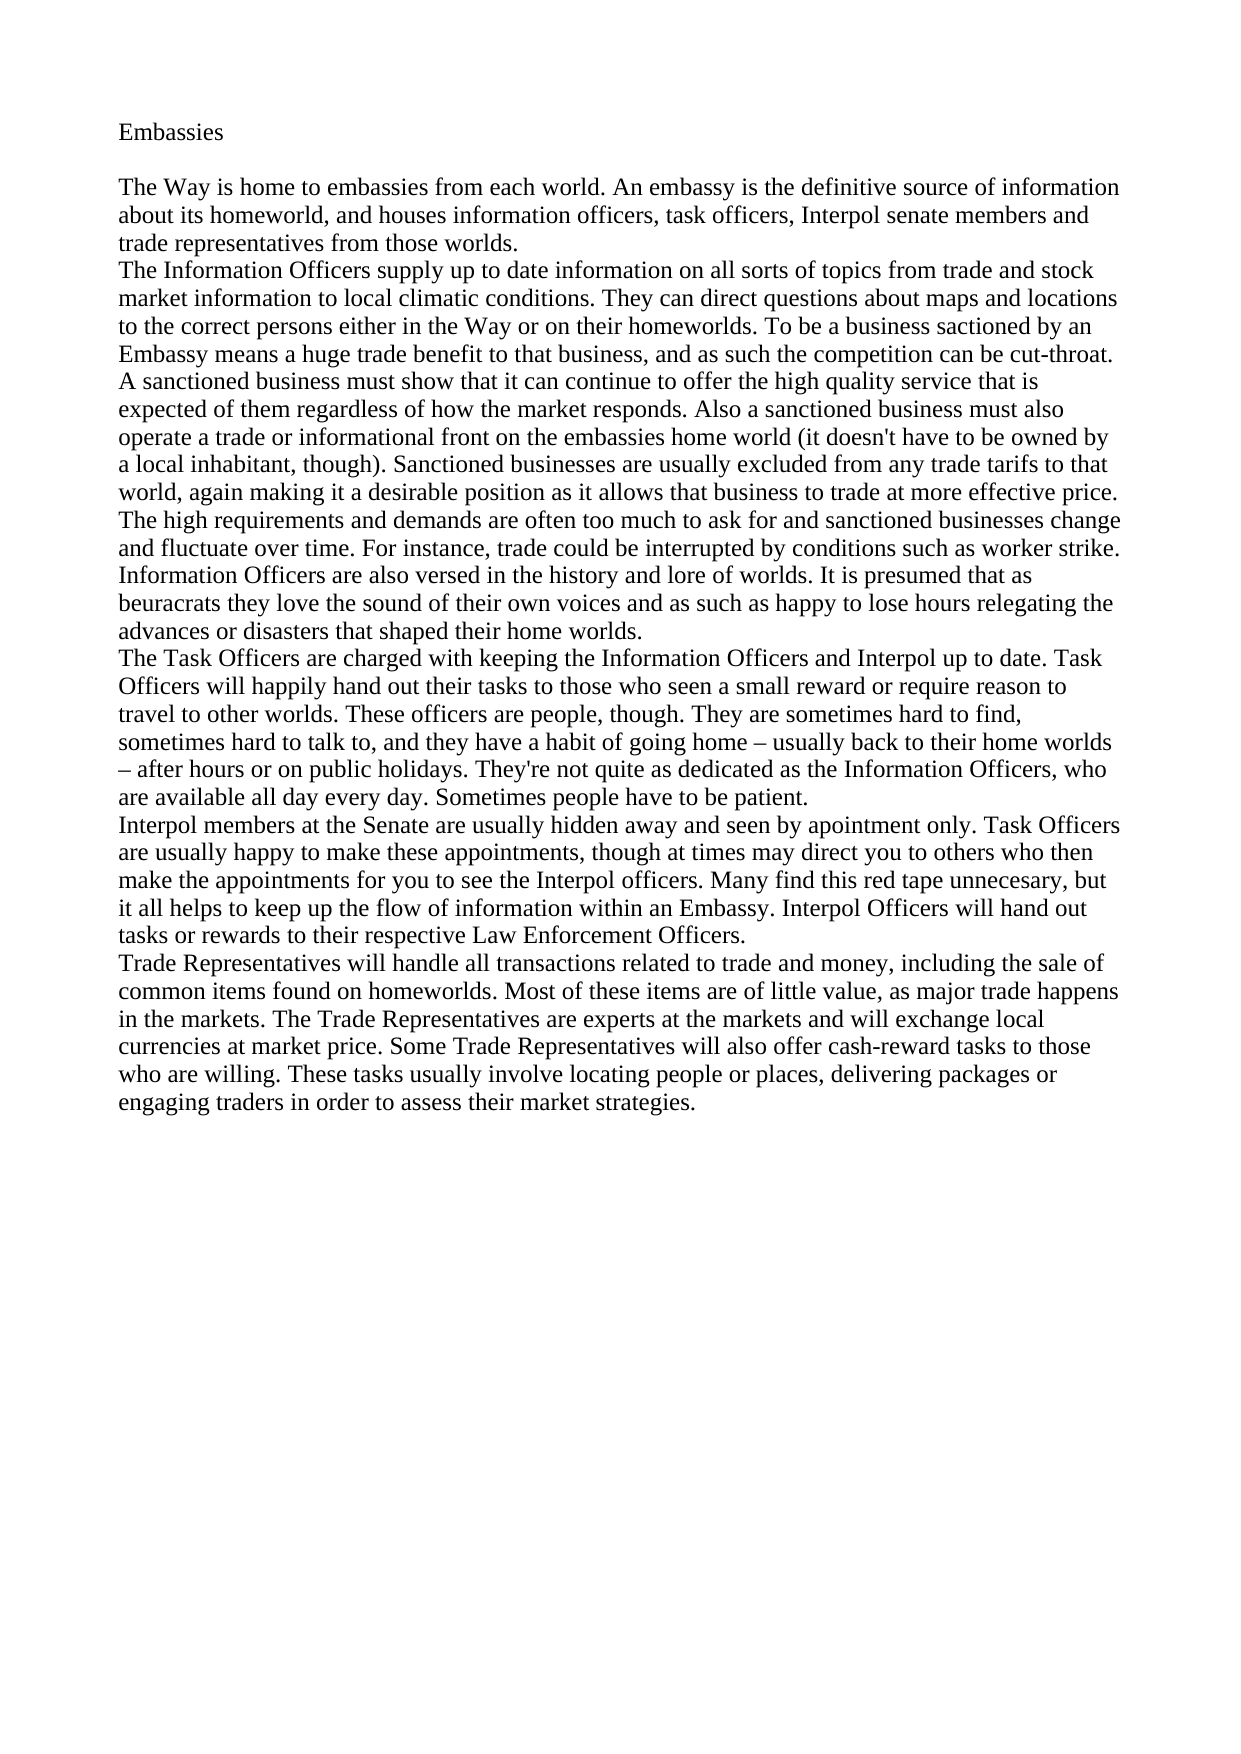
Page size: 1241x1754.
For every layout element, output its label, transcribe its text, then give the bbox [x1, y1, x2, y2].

text The Task Officers are charged with keeping the Information Officers and Interpol up to date. Task Officers will happily hand out their tasks to those who seen a small reward or require reason to travel to other worlds. These officers are people, though. They are sometimes hard to find, sometimes hard to talk to, and they have a habit of going home – usually back to their home worlds – after hours or on public holidays. They're not quite as dedicated as the Information Officers, who are available all day every day. Sometimes people have to be patient. [118, 644, 1122, 811]
text The Way is home to embassies from each world. An embassy is the definitive source of information about its homeworld, and houses information officers, task officers, Interpol senate members and trade representatives from those worlds. [118, 173, 1122, 257]
text Information Officers are also versed in the history and lore of worlds. It is presumed that as beuracrats they love the sound of their own voices and as such as happy to lose hours relegating the advances or disasters that shaped their home worlds. [118, 561, 1122, 644]
text Embassies [118, 118, 1122, 146]
text Trade Representatives will handle all transactions related to trade and money, including the sale of common items found on homeworlds. Most of these items are of little value, as major trade happens in the markets. The Trade Representatives are experts at the markets and will exchange local currencies at market price. Some Trade Representatives will also offer cash-reward tasks to those who are willing. These tasks usually involve locating people or places, delivering packages or engaging traders in order to assess their market strategies. [118, 949, 1122, 1116]
text Interpol members at the Senate are usually hidden away and seen by apointment only. Task Officers are usually happy to make these appointments, though at times may direct you to others who then make the appointments for you to see the Interpol officers. Many find this red tape unnecesary, but it all helps to keep up the flow of information within an Embassy. Interpol Officers will hand out tasks or rewards to their respective Law Enforcement Officers. [118, 811, 1122, 949]
text The Information Officers supply up to date information on all sorts of topics from trade and stock market information to local climatic conditions. They can direct questions about maps and locations to the correct persons either in the Way or on their homeworlds. To be a business sactioned by an Embassy means a huge trade benefit to that business, and as such the competition can be cut-throat. A sanctioned business must show that it can continue to offer the high quality service that is expected of them regardless of how the market responds. Also a sanctioned business must also operate a trade or informational front on the embassies home world (it doesn't have to be owned by a local inhabitant, though). Sanctioned businesses are usually excluded from any trade tarifs to that world, again making it a desirable position as it allows that business to trade at more effective price. The high requirements and demands are often too much to ask for and sanctioned businesses change and fluctuate over time. For instance, trade could be interrupted by conditions such as worker strike. [118, 257, 1122, 561]
